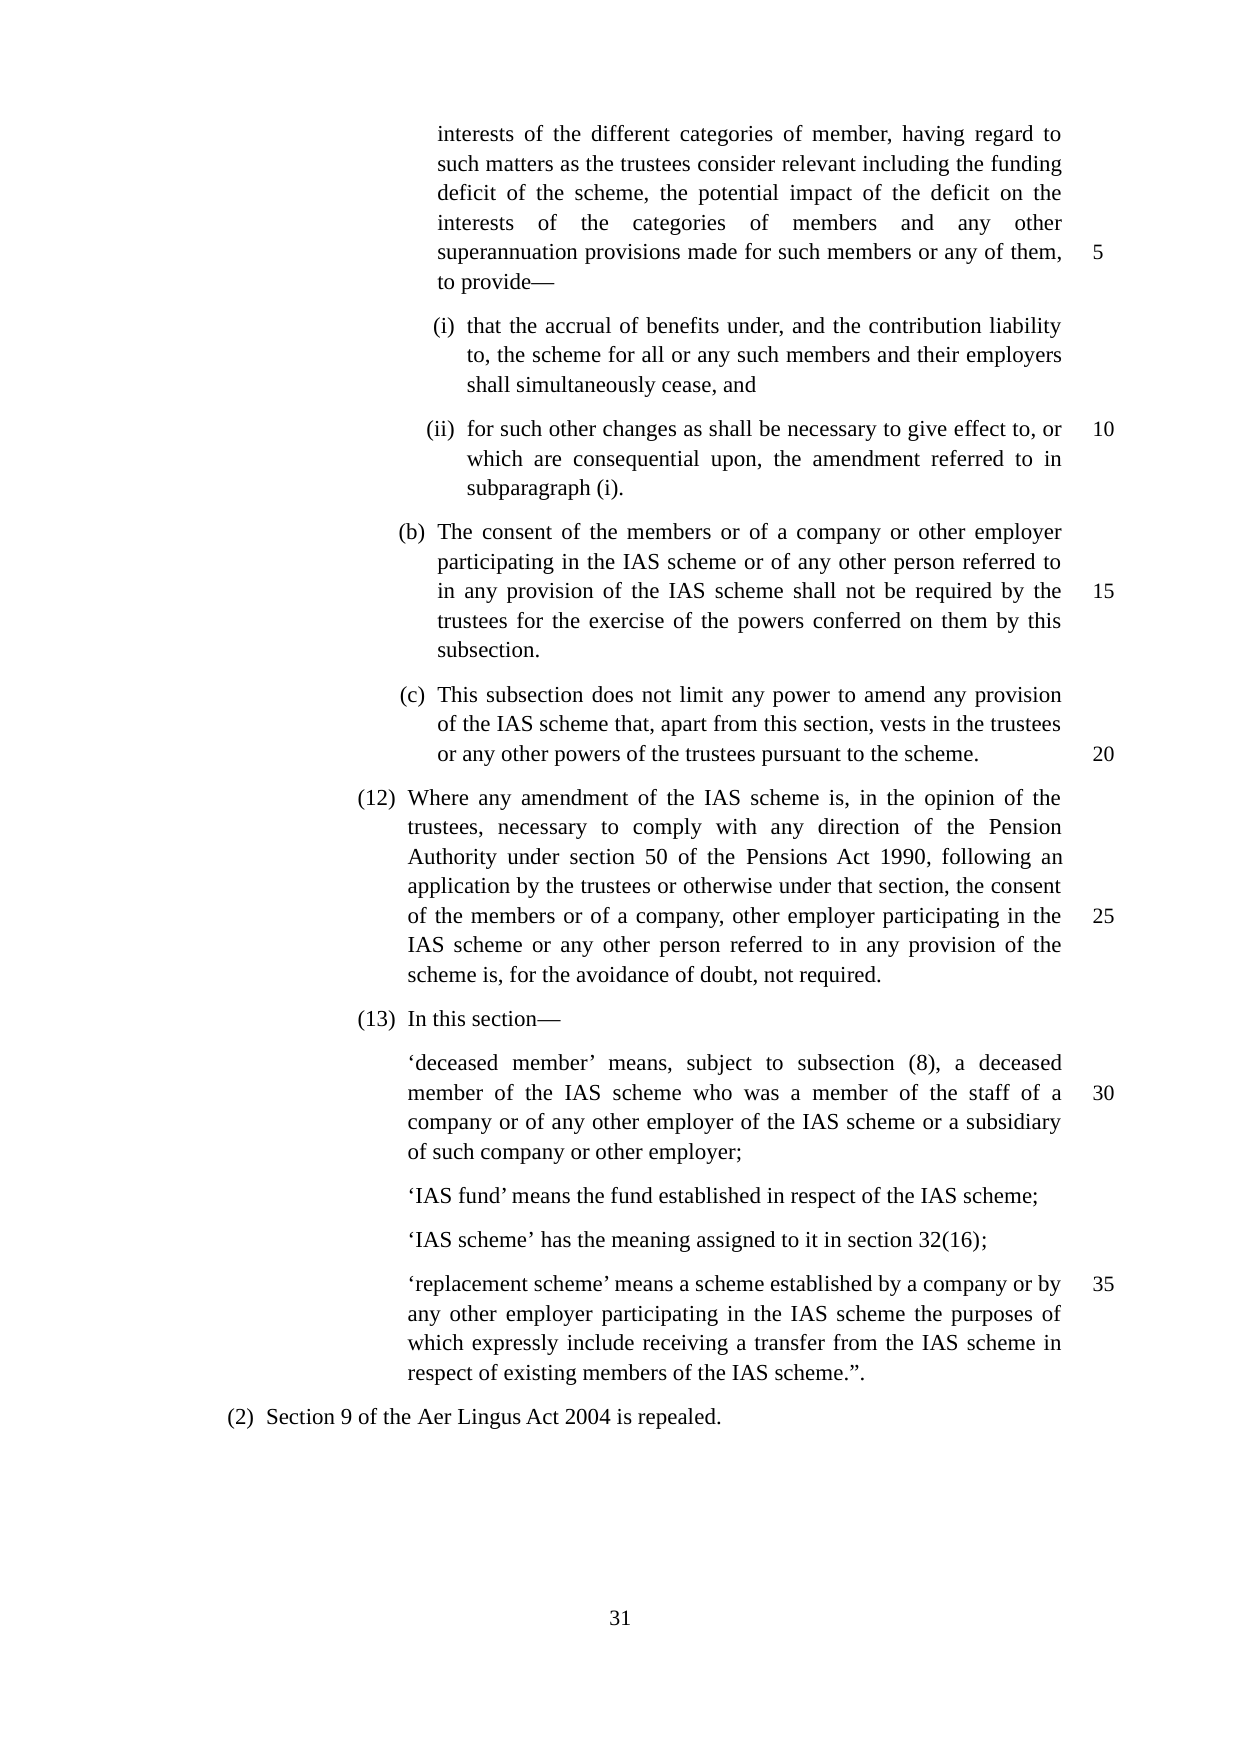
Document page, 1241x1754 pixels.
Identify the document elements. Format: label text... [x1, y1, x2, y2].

text (13) In this section⁠— [319, 1003, 1063, 1032]
text interests of the different categories of member, having regard to such matters as the trustees consider relevant including the funding deficit of the scheme, the potential impact of the deficit on the interests of the categories of members and any other superannuation provisions made for such members or any of them, to provide⁠— [307, 118, 1063, 295]
text ‘IAS fund’ means the fund established in respect of the IAS scheme; [319, 1180, 1063, 1209]
text ‘deceased member’ means, subject to subsection (8), a deceased member of the IAS scheme who was a member of the staff of a company or of any other employer of the IAS scheme or a subsidiary of such company or other employer; [319, 1047, 1063, 1165]
text (b) The consent of the members or of a company or other employer participating in the IAS scheme or of any other person referred to in any provision of the IAS scheme shall not be required by the trustees for the exercise of the powers conferred on them by this subsection. [307, 516, 1063, 664]
text (2) Section 9 of the Aer Lingus Act 2004 is repealed. [177, 1401, 1063, 1431]
text ‘replacement scheme’ means a scheme established by a company or by any other employer participating in the IAS scheme the purposes of which expressly include receiving a transfer from the IAS scheme in respect of existing members of the IAS scheme.”. [319, 1268, 1063, 1386]
text (ii) for such other changes as shall be necessary to give effect to, or which are consequential upon, the amendment referred to in subparagraph (i). [295, 413, 1063, 501]
text (i) that the accrual of benefits under, and the contribution liability to, the scheme for all or any such members and their employers shall simultaneously cease, and [295, 310, 1063, 398]
text (12) Where any amendment of the IAS scheme is, in the opinion of the trustees, necessary to comply with any direction of the Pension Authority under section 50 of the Pensions Act 1990, following an application by the trustees or otherwise under that section, the consent of the members or of a company, other employer participating in the IAS scheme or any other person referred to in any provision of the scheme is, for the avoidance of doubt, not required. [319, 782, 1063, 988]
text ‘IAS scheme’ has the meaning assigned to it in section 32(16); [319, 1224, 1063, 1253]
text (c) This subsection does not limit any power to amend any provision of the IAS scheme that, apart from this section, vests in the trustees or any other powers of the trustees pursuant to the scheme. [307, 678, 1063, 767]
